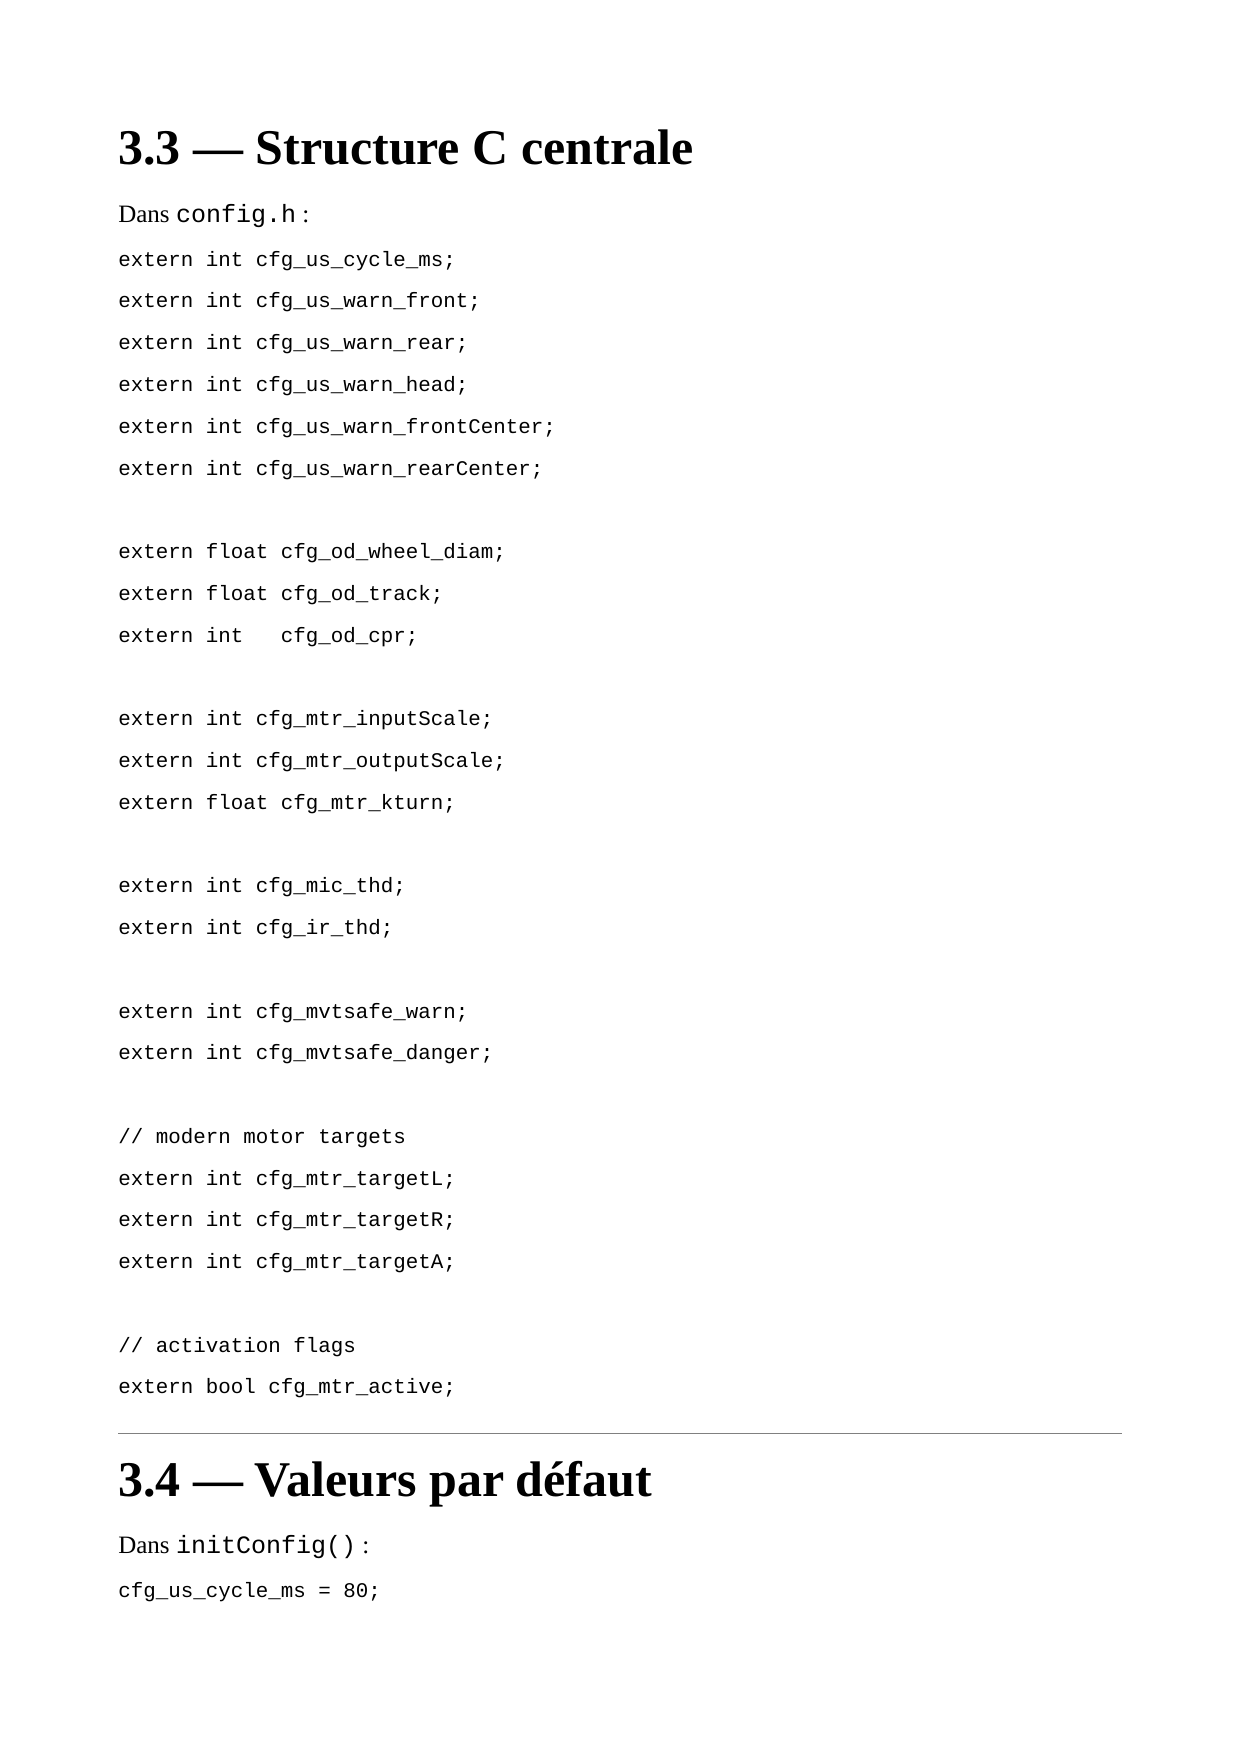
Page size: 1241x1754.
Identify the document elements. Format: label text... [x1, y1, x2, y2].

text extern bool cfg_mtr_active; [118, 1377, 1122, 1400]
text extern int cfg_mvtsafe_warn; [118, 1001, 1122, 1024]
text extern int cfg_mtr_inputScale; [118, 708, 1122, 732]
text extern float cfg_mtr_kturn; [118, 792, 1122, 815]
subtitle 3.3 — Structure C centrale [118, 118, 1122, 176]
text extern int cfg_mic_thd; [118, 875, 1122, 899]
text extern int cfg_us_cycle_ms; [118, 249, 1122, 272]
text extern int cfg_us_warn_frontCenter; [118, 416, 1122, 439]
text cfg_us_cycle_ms = 80; [118, 1580, 1122, 1604]
text extern float cfg_od_wheel_diam; [118, 541, 1122, 565]
text extern int cfg_ir_thd; [118, 917, 1122, 941]
text extern float cfg_od_track; [118, 583, 1122, 607]
text Dans initConfig() : [118, 1530, 1122, 1561]
text extern int cfg_us_warn_rear; [118, 332, 1122, 356]
subtitle 3.4 — Valeurs par défaut [118, 1450, 1122, 1507]
text extern int cfg_mtr_targetA; [118, 1251, 1122, 1275]
text extern int cfg_mvtsafe_danger; [118, 1042, 1122, 1066]
text extern int cfg_us_warn_head; [118, 374, 1122, 398]
text extern int cfg_us_warn_rearCenter; [118, 458, 1122, 481]
text Dans config.h : [118, 199, 1122, 229]
text extern int cfg_us_warn_front; [118, 291, 1122, 314]
text extern int cfg_mtr_targetL; [118, 1168, 1122, 1191]
text extern int cfg_mtr_targetR; [118, 1209, 1122, 1233]
text // activation flags [118, 1335, 1122, 1358]
text // modern motor targets [118, 1126, 1122, 1149]
text extern int cfg_od_cpr; [118, 625, 1122, 648]
text extern int cfg_mtr_outputScale; [118, 750, 1122, 774]
